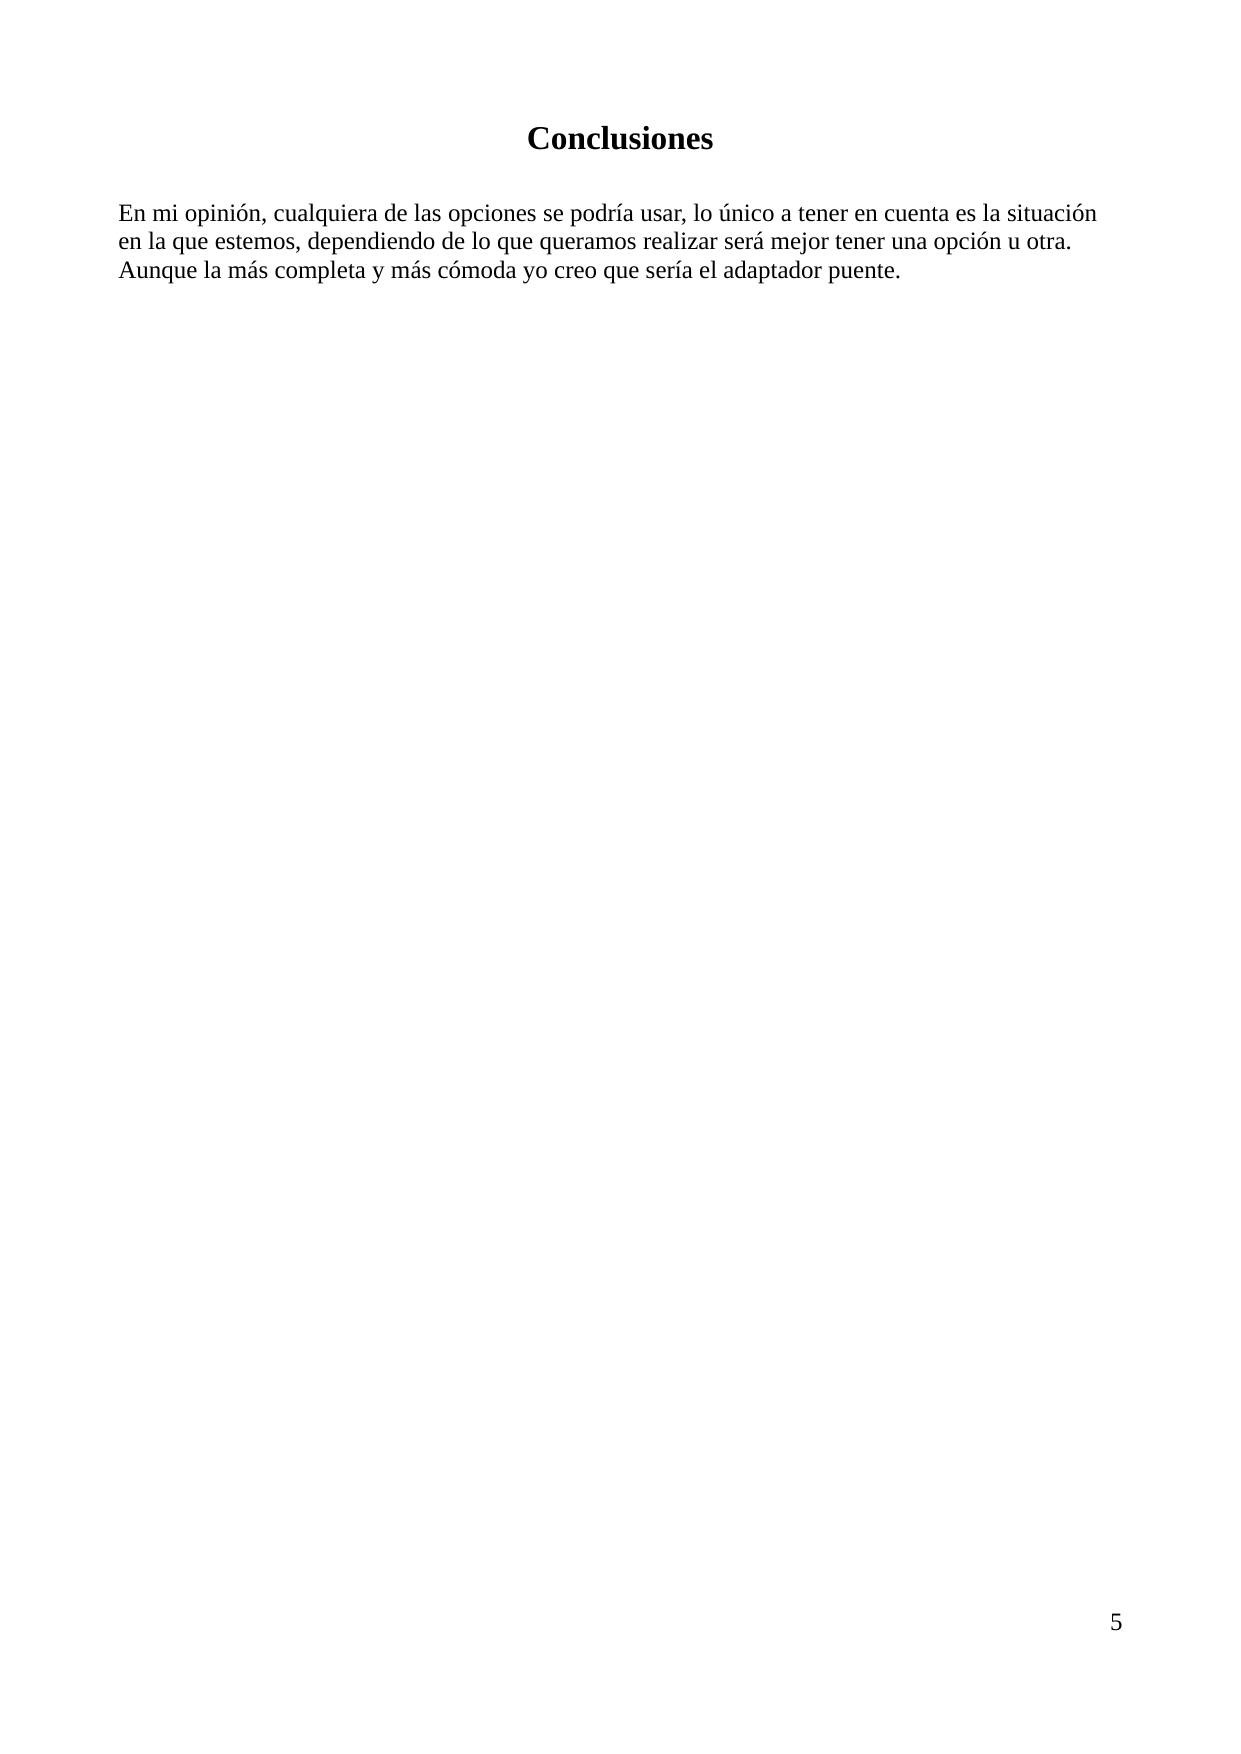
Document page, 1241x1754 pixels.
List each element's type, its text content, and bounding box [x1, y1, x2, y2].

subtitle Conclusiones [118, 118, 1122, 156]
text En mi opinión, cualquiera de las opciones se podría usar, lo único a tener en cuenta es la situación en la que estemos, dependiendo de lo que queramos realizar será mejor tener una opción u otra. Aunque la más completa y más cómoda yo creo que sería el adaptador puente. [118, 198, 1122, 284]
